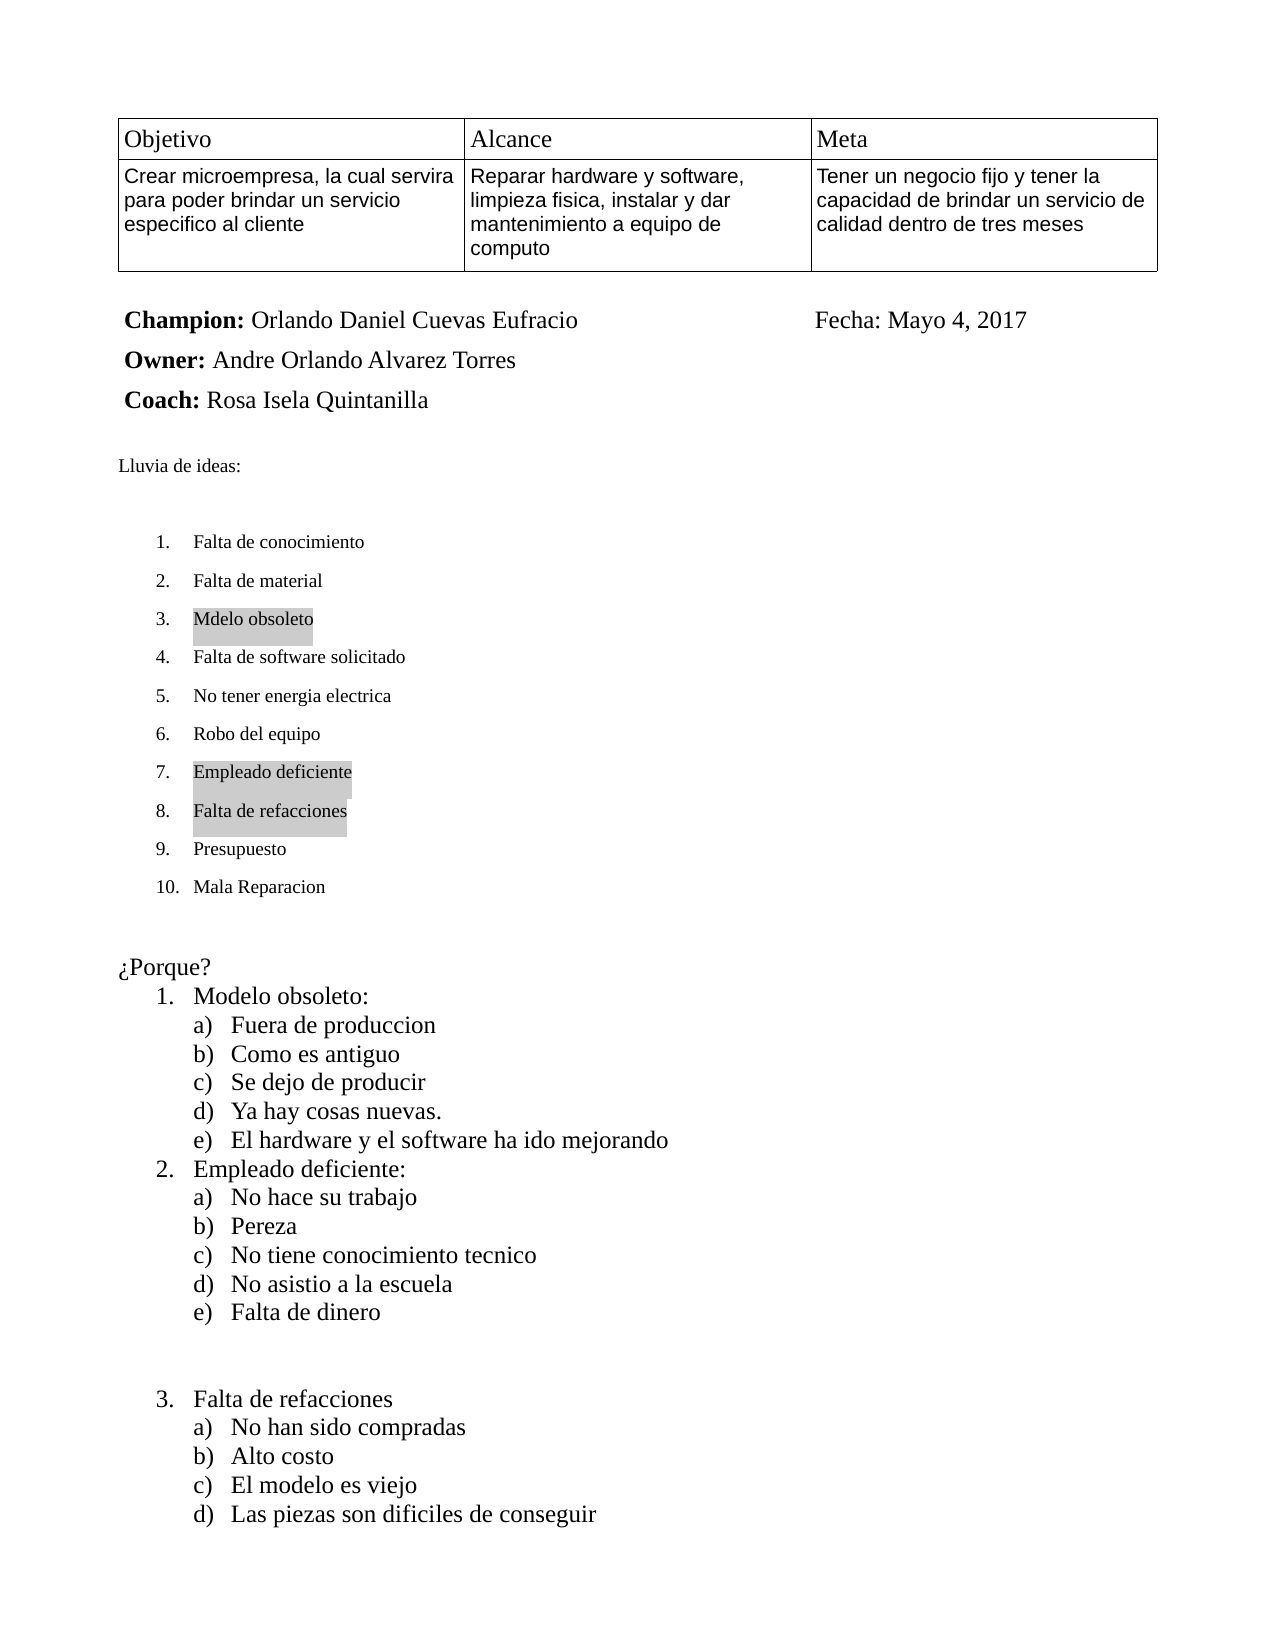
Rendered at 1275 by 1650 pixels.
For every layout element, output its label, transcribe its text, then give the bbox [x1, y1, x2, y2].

list No tener energia electrica [156, 684, 1157, 722]
table_header Objetivo [119, 119, 464, 158]
list Como es antiguo [193, 1039, 1157, 1067]
table_header Fecha: Mayo 4, 2017 [809, 300, 1157, 340]
list Falta de material [156, 569, 1157, 607]
list Falta de conocimiento [156, 531, 1157, 569]
table_cell Crear microempresa, la cual servira para poder brindar un servicio especifico al cliente [119, 160, 464, 271]
table_cell Coach: Rosa Isela Quintanilla [118, 380, 1157, 420]
list Falta de refacciones [156, 799, 1157, 837]
list No hace su trabajo [193, 1182, 1157, 1211]
list Alto costo [193, 1441, 1157, 1470]
list El hardware y el software ha ido mejorando [193, 1125, 1157, 1154]
list Empleado deficiente: [156, 1154, 1157, 1182]
list Falta de refacciones [156, 1384, 1157, 1412]
table_header Champion: Orlando Daniel Cuevas Eufracio [118, 300, 809, 340]
table_cell Reparar hardware y software, limpieza fisica, instalar y dar mantenimiento a equipo de computo [465, 160, 811, 271]
text ¿Porque? [118, 952, 1157, 981]
list Modelo obsoleto: [156, 981, 1157, 1010]
list El modelo es viejo [193, 1470, 1157, 1499]
list Se dejo de producir [193, 1067, 1157, 1096]
list Mala Reparacion [156, 876, 1157, 914]
list No tiene conocimiento tecnico [193, 1240, 1157, 1269]
list Empleado deficiente [156, 761, 1157, 799]
table_header Meta [812, 119, 1157, 158]
table_cell Owner: Andre Orlando Alvarez Torres [118, 340, 1157, 380]
list No asistio a la escuela [193, 1269, 1157, 1297]
list Robo del equipo [156, 722, 1157, 761]
list Ya hay cosas nuevas. [193, 1096, 1157, 1125]
list Las piezas son dificiles de conseguir [193, 1499, 1157, 1527]
list Falta de software solicitado [156, 646, 1157, 684]
table_header Alcance [465, 119, 811, 158]
list Falta de dinero [193, 1297, 1157, 1326]
list Mdelo obsoleto [156, 607, 1157, 646]
list Presupuesto [156, 837, 1157, 876]
text Lluvia de ideas: [118, 454, 1157, 492]
list No han sido compradas [193, 1412, 1157, 1441]
list Pereza [193, 1211, 1157, 1240]
list Fuera de produccion [193, 1010, 1157, 1039]
table_cell Tener un negocio fijo y tener la capacidad de brindar un servicio de calidad dentro de tres meses [812, 160, 1157, 271]
